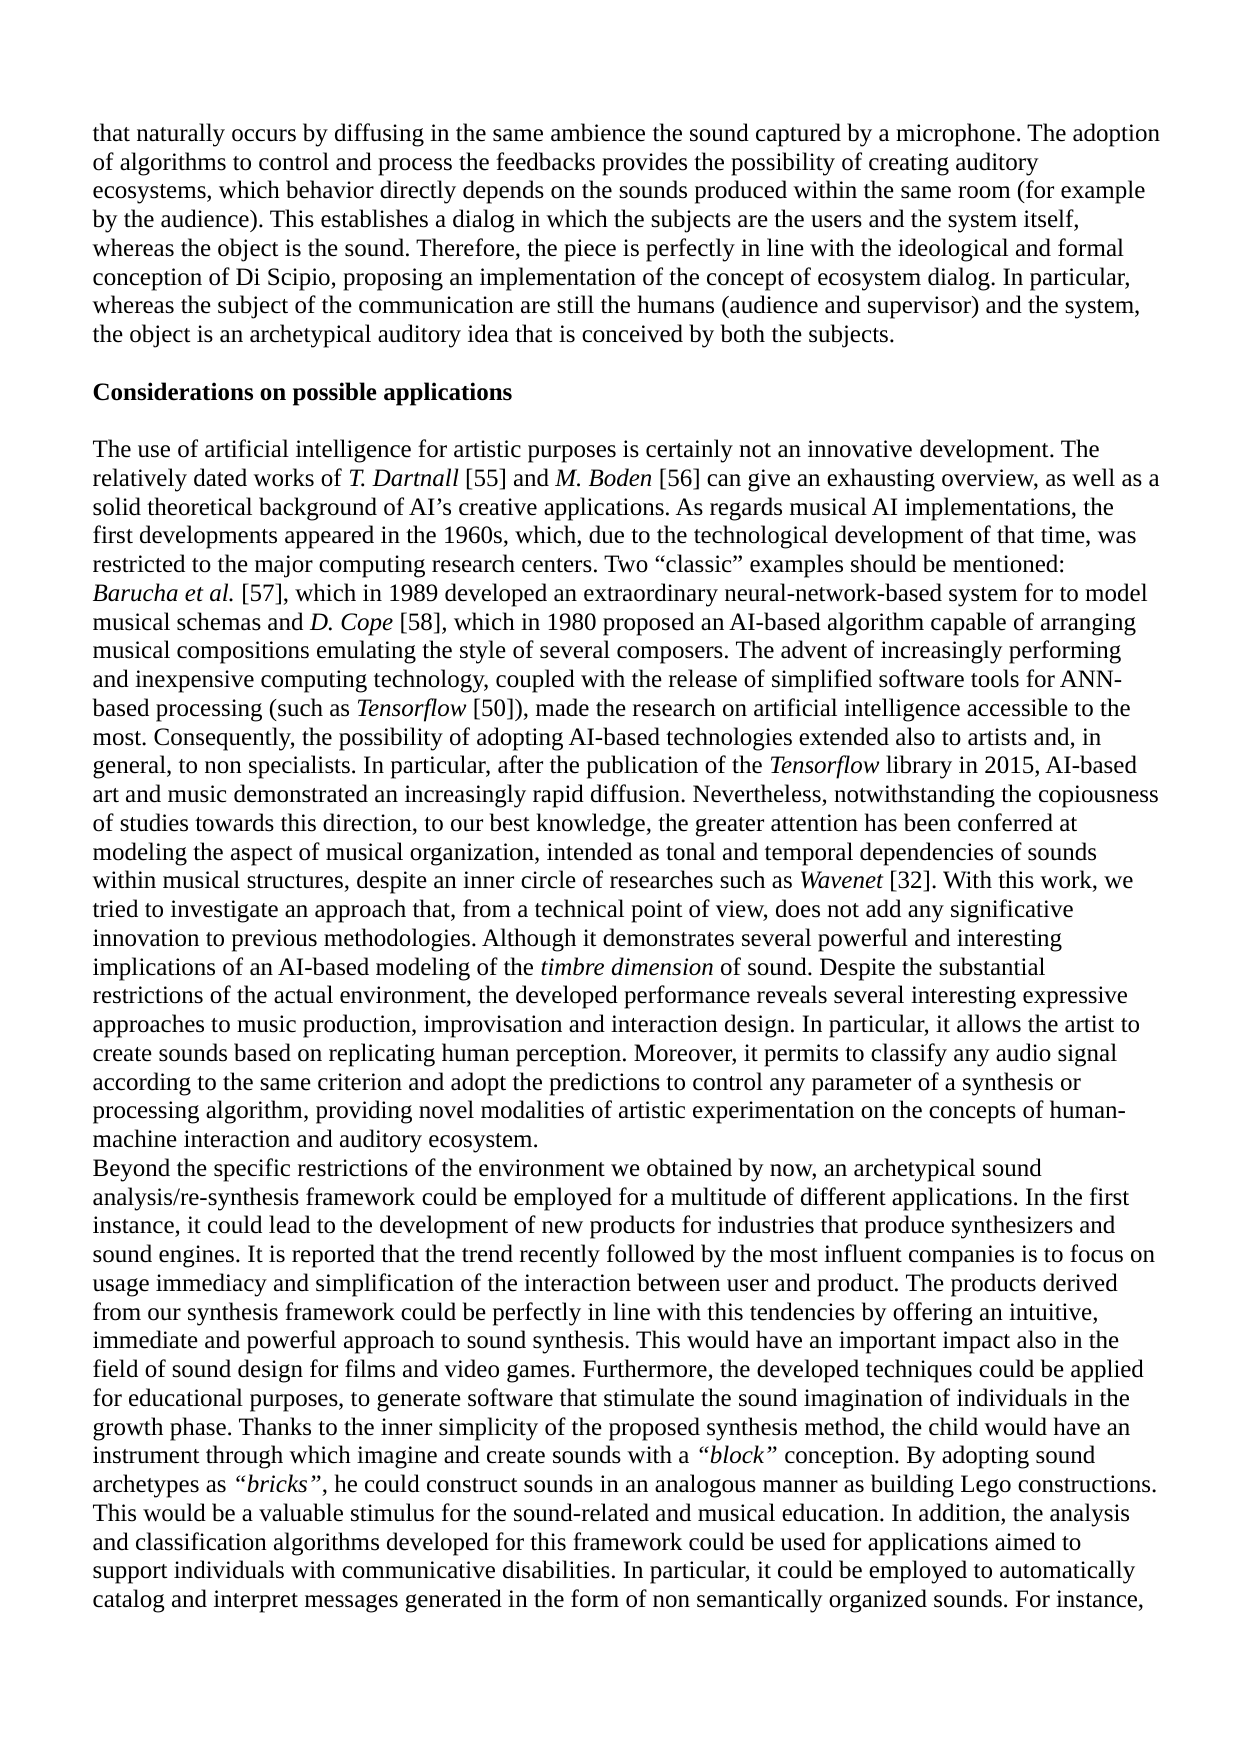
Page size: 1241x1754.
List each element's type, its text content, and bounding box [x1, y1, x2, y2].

text that naturally occurs by diffusing in the same ambience the sound captured by a microphone. The adoption of algorithms to control and process the feedbacks provides the possibility of creating auditory ecosystems, which behavior directly depends on the sounds produced within the same room (for example by the audience). This establishes a dialog in which the subjects are the users and the system itself, whereas the object is the sound. Therefore, the piece is perfectly in line with the ideological and formal conception of Di Scipio, proposing an implementation of the concept of ecosystem dialog. In particular, whereas the subject of the communication are still the humans (audience and supervisor) and the system, the object is an archetypical auditory idea that is conceived by both the subjects. [92, 118, 1160, 348]
text The use of artificial intelligence for artistic purposes is certainly not an innovative development. The relatively dated works of T. Dartnall [53] and M. Boden [54] can give an exhausting overview, as well as a solid theoretical background of AI’s creative applications. As regards musical AI implementations, the first developments appeared in the 1960s, which, due to the technological development of that time, was restricted to the major computing research centers. Two “classic” examples should be mentioned: Barucha et al. [55], which in 1989 developed an extraordinary neural-network-based system for to model musical schemas and D. Cope [56], which in 1980 proposed an AI-based algorithm capable of arranging musical compositions emulating the style of several composers. The advent of increasingly performing and inexpensive computing technology, coupled with the release of simplified software tools for ANN-based processing (such as Tensorflow [57]), made the research on artificial intelligence accessible to the most. Consequently, the possibility of adopting AI-based technologies extended also to artists and, in general, to non specialists. In particular, after the publication of the Tensorflow library in 2015, AI-based art and music demonstrated an increasingly rapid diffusion. Nevertheless, notwithstanding the copiousness of studies towards this direction, to our best knowledge, the greater attention has been conferred at modeling the aspect of musical organization, intended as tonal and temporal dependencies of sounds within musical structures, despite an inner circle of researches such as Wavenet [32]. With this work, we tried to investigate an approach that, from a technical point of view, does not add any significative innovation to previous methodologies. Although it demonstrates several powerful and interesting implications of an AI-based modeling of the timbre dimension of sound. Despite the substantial restrictions of the actual environment, the developed performance reveals several interesting expressive approaches to music production, improvisation and interaction design. In particular, it allows the artist to create sounds based on replicating human perception. Moreover, it permits to classify any audio signal according to the same criterion and adopt the predictions to control any parameter of a synthesis or processing algorithm, providing novel modalities of artistic experimentation on the concepts of human-machine interaction and auditory ecosystem. [92, 434, 1160, 1153]
text Beyond the specific restrictions of the environment we obtained by now, an archetypical sound analysis/re-synthesis framework could be employed for a multitude of different applications. In the first instance, it could lead to the development of new products for industries that produce synthesizers and sound engines. It is reported that the trend recently followed by the most influent companies is to focus on usage immediacy and simplification of the interaction between user and product. The products derived from our synthesis framework could be perfectly in line with this tendencies by offering an intuitive, immediate and powerful approach to sound synthesis. This would have an important impact also in the field of sound design for films and video games. Furthermore, the developed techniques could be applied for educational purposes, to generate software that stimulate the sound imagination of individuals in the growth phase. Thanks to the inner simplicity of the proposed synthesis method, the child would have an instrument through which imagine and create sounds with a “block” conception. By adopting sound archetypes as “bricks”, he could construct sounds in an analogous manner as building Lego constructions. This would be a valuable stimulus for the sound-related and musical education. In addition, the analysis and classification algorithms developed for this framework could be used for applications aimed to support individuals with communicative disabilities. In particular, it could be employed to automatically catalog and interpret messages generated in the form of non semantically organized sounds. For instance, [92, 1153, 1160, 1613]
text Considerations on possible applications [92, 377, 1160, 406]
